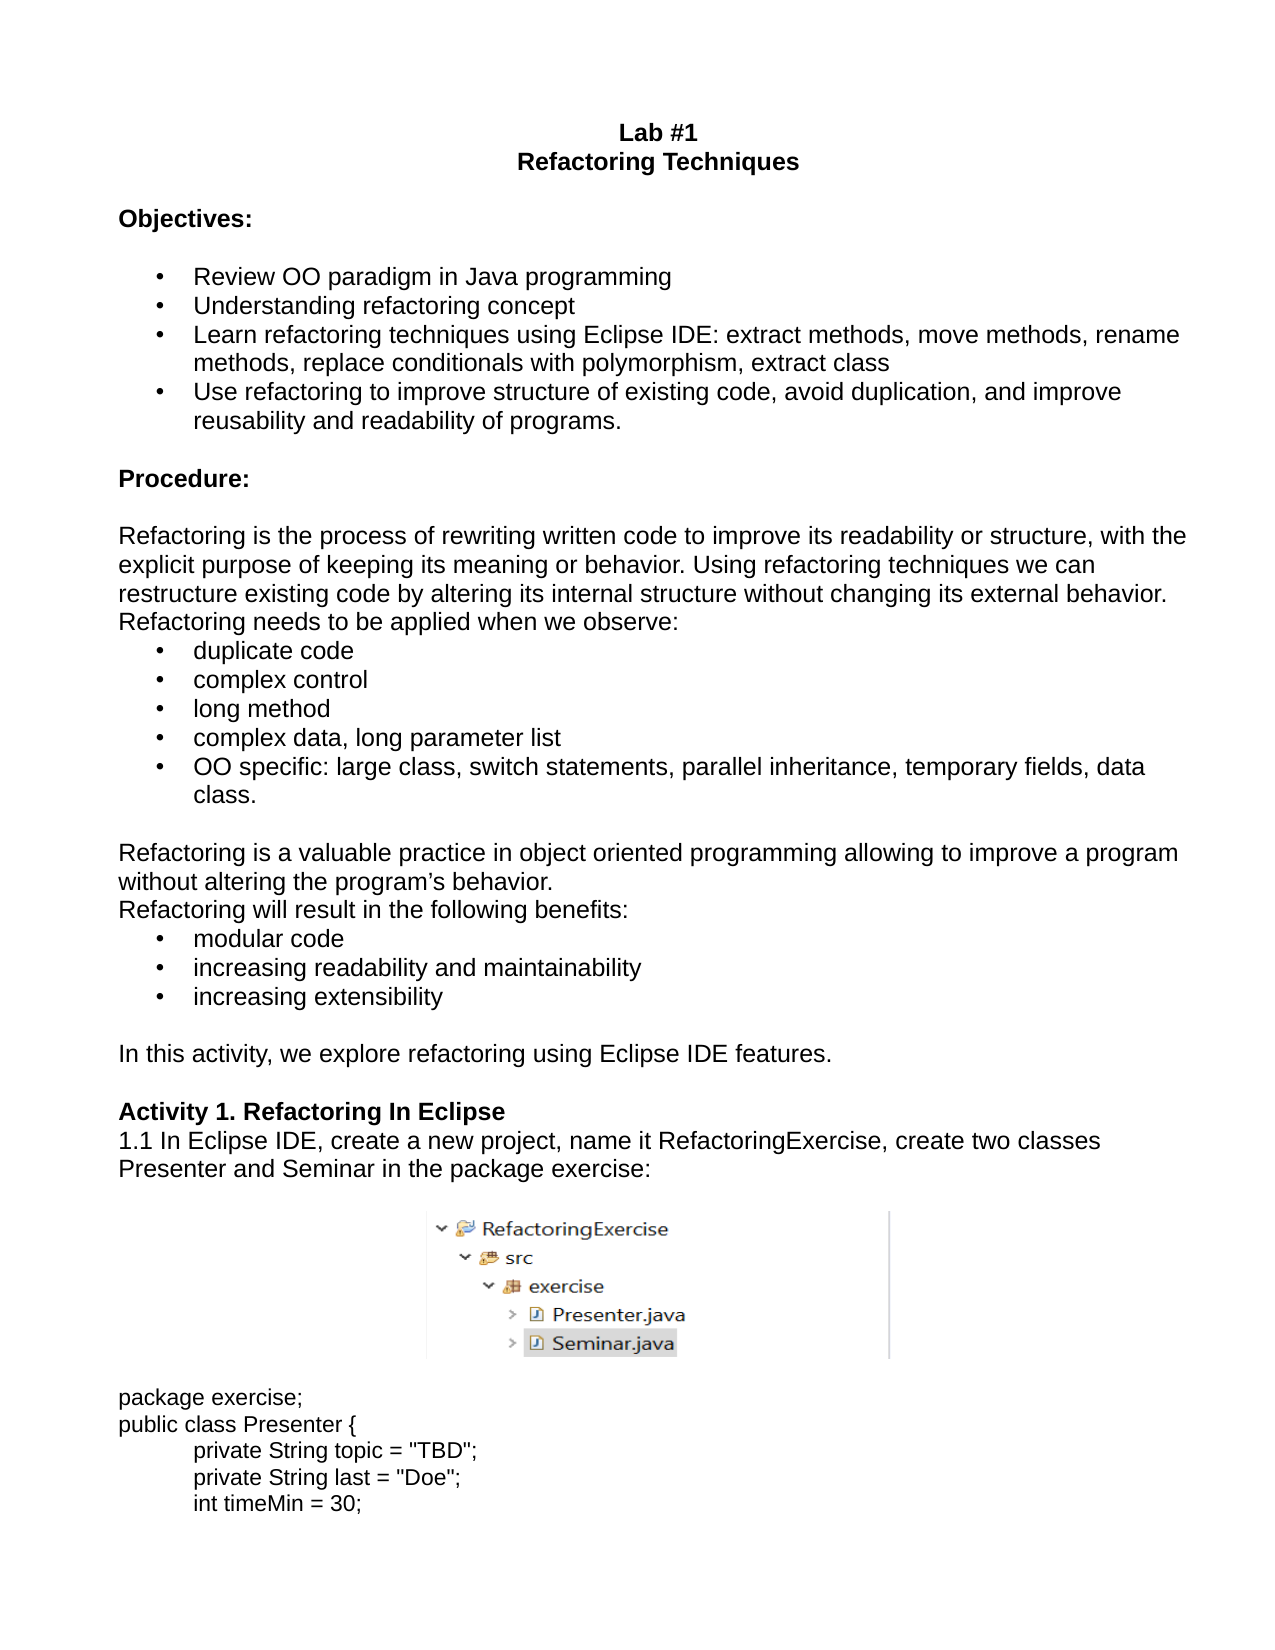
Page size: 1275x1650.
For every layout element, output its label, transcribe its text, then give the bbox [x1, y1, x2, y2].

text int timeMin = 30; [118, 1490, 1198, 1516]
text Activity 1. Refactoring In Eclipse [118, 1097, 1198, 1126]
list modular code [156, 924, 1198, 953]
text Refactoring Techniques [118, 147, 1198, 176]
list Learn refactoring techniques using Eclipse IDE: extract methods, move methods, rename methods, replace conditionals with polymorphism, extract class [156, 319, 1198, 377]
text Refactoring will result in the following benefits: [118, 895, 1198, 924]
text private String last = "Doe"; [118, 1463, 1198, 1490]
text Lab #1 [118, 118, 1198, 147]
text public class Presenter { [118, 1411, 1198, 1437]
list duplicate code [156, 636, 1198, 665]
list Review OO paradigm in Java programming [156, 262, 1198, 291]
text Procedure: [118, 463, 1198, 492]
list complex data, long parameter list [156, 723, 1198, 751]
list complex control [156, 665, 1198, 694]
list increasing readability and maintainability [156, 953, 1198, 982]
text Objectives: [118, 204, 1198, 233]
list long method [156, 694, 1198, 723]
picture [426, 1211, 891, 1359]
text Refactoring is the process of rewriting written code to improve its readability or structure, with the explicit purpose of keeping its meaning or behavior. Using refactoring techniques we can restructure existing code by altering its internal structure without changing its external behavior. [118, 521, 1198, 607]
text Refactoring is a valuable practice in object oriented programming allowing to improve a program without altering the program’s behavior. [118, 838, 1198, 895]
text 1.1 In Eclipse IDE, create a new project, name it RefactoringExercise, create two classes Presenter and Seminar in the package exercise: [118, 1126, 1198, 1183]
text Refactoring needs to be applied when we observe: [118, 607, 1198, 636]
list OO specific: large class, switch statements, parallel inheritance, temporary fields, data class. [156, 751, 1198, 809]
text package exercise; [118, 1384, 1198, 1411]
list Use refactoring to improve structure of existing code, avoid duplication, and improve reusability and readability of programs. [156, 377, 1198, 435]
text In this activity, we explore refactoring using Eclipse IDE features. [118, 1039, 1198, 1068]
text private String topic = "TBD"; [118, 1437, 1198, 1463]
list increasing extensibility [156, 982, 1198, 1011]
list Understanding refactoring concept [156, 291, 1198, 319]
